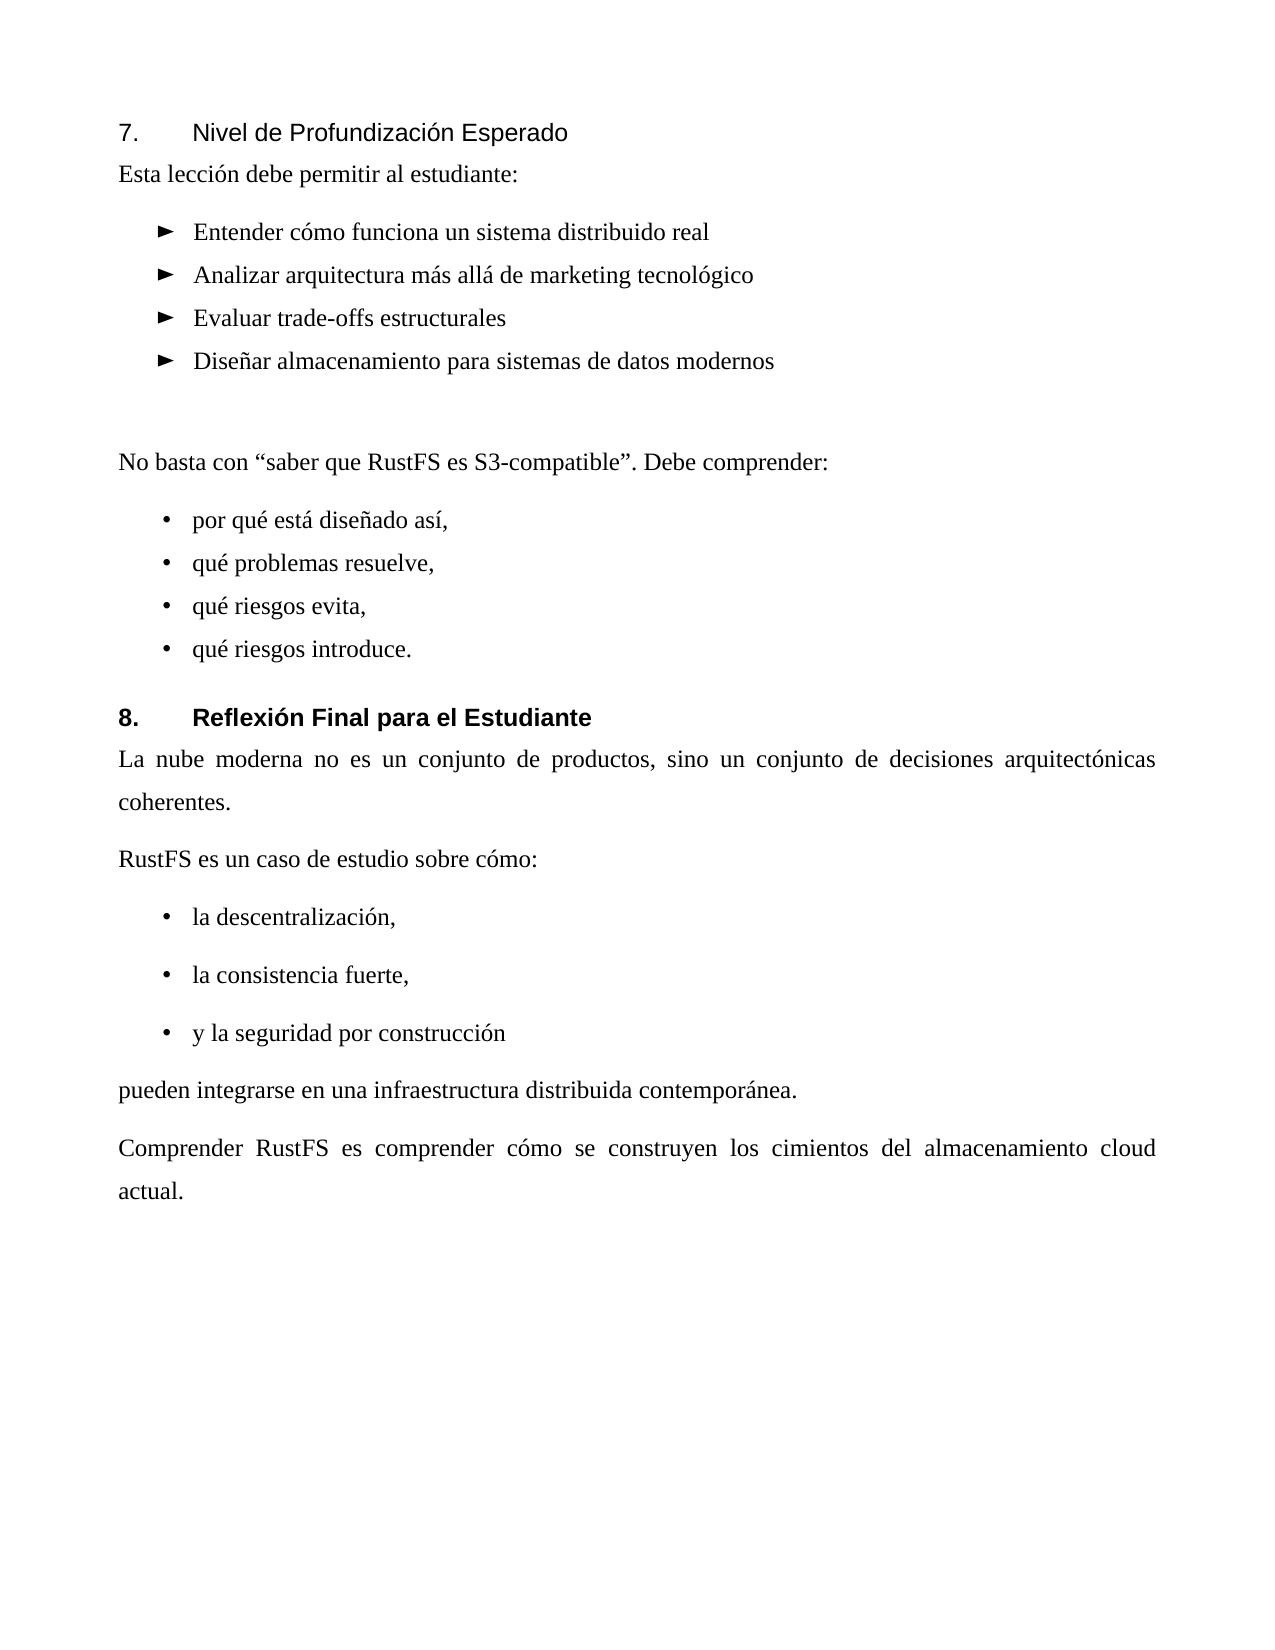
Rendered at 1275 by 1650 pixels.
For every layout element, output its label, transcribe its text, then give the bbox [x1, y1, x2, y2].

subtitle Reflexión Final para el Estudiante [118, 702, 1157, 731]
list Evaluar trade-offs estructurales [156, 303, 1157, 332]
list qué riesgos evita, [162, 591, 1157, 620]
text RustFS es un caso de estudio sobre cómo: [118, 844, 1157, 873]
list Diseñar almacenamiento para sistemas de datos modernos [156, 346, 1157, 375]
text La nube moderna no es un conjunto de productos, sino un conjunto de decisiones arquitectónicas coherentes. [118, 744, 1157, 816]
list la descentralización, [162, 902, 1157, 931]
list Analizar arquitectura más allá de marketing tecnológico [156, 260, 1157, 289]
list y la seguridad por construcción [162, 1018, 1157, 1046]
text Comprender RustFS es comprender cómo se construyen los cimientos del almacenamiento cloud actual. [118, 1133, 1157, 1205]
text Esta lección debe permitir al estudiante: [118, 159, 1157, 188]
subtitle Nivel de Profundización Esperado [118, 118, 1157, 147]
list Entender cómo funciona un sistema distribuido real [156, 217, 1157, 246]
list qué problemas resuelve, [162, 548, 1157, 577]
list qué riesgos introduce. [162, 634, 1157, 663]
list la consistencia fuerte, [162, 960, 1157, 989]
text pueden integrarse en una infraestructura distribuida contemporánea. [118, 1075, 1157, 1104]
list por qué está diseñado así, [162, 505, 1157, 534]
text No basta con “saber que RustFS es S3-compatible”. Debe comprender: [118, 447, 1157, 476]
